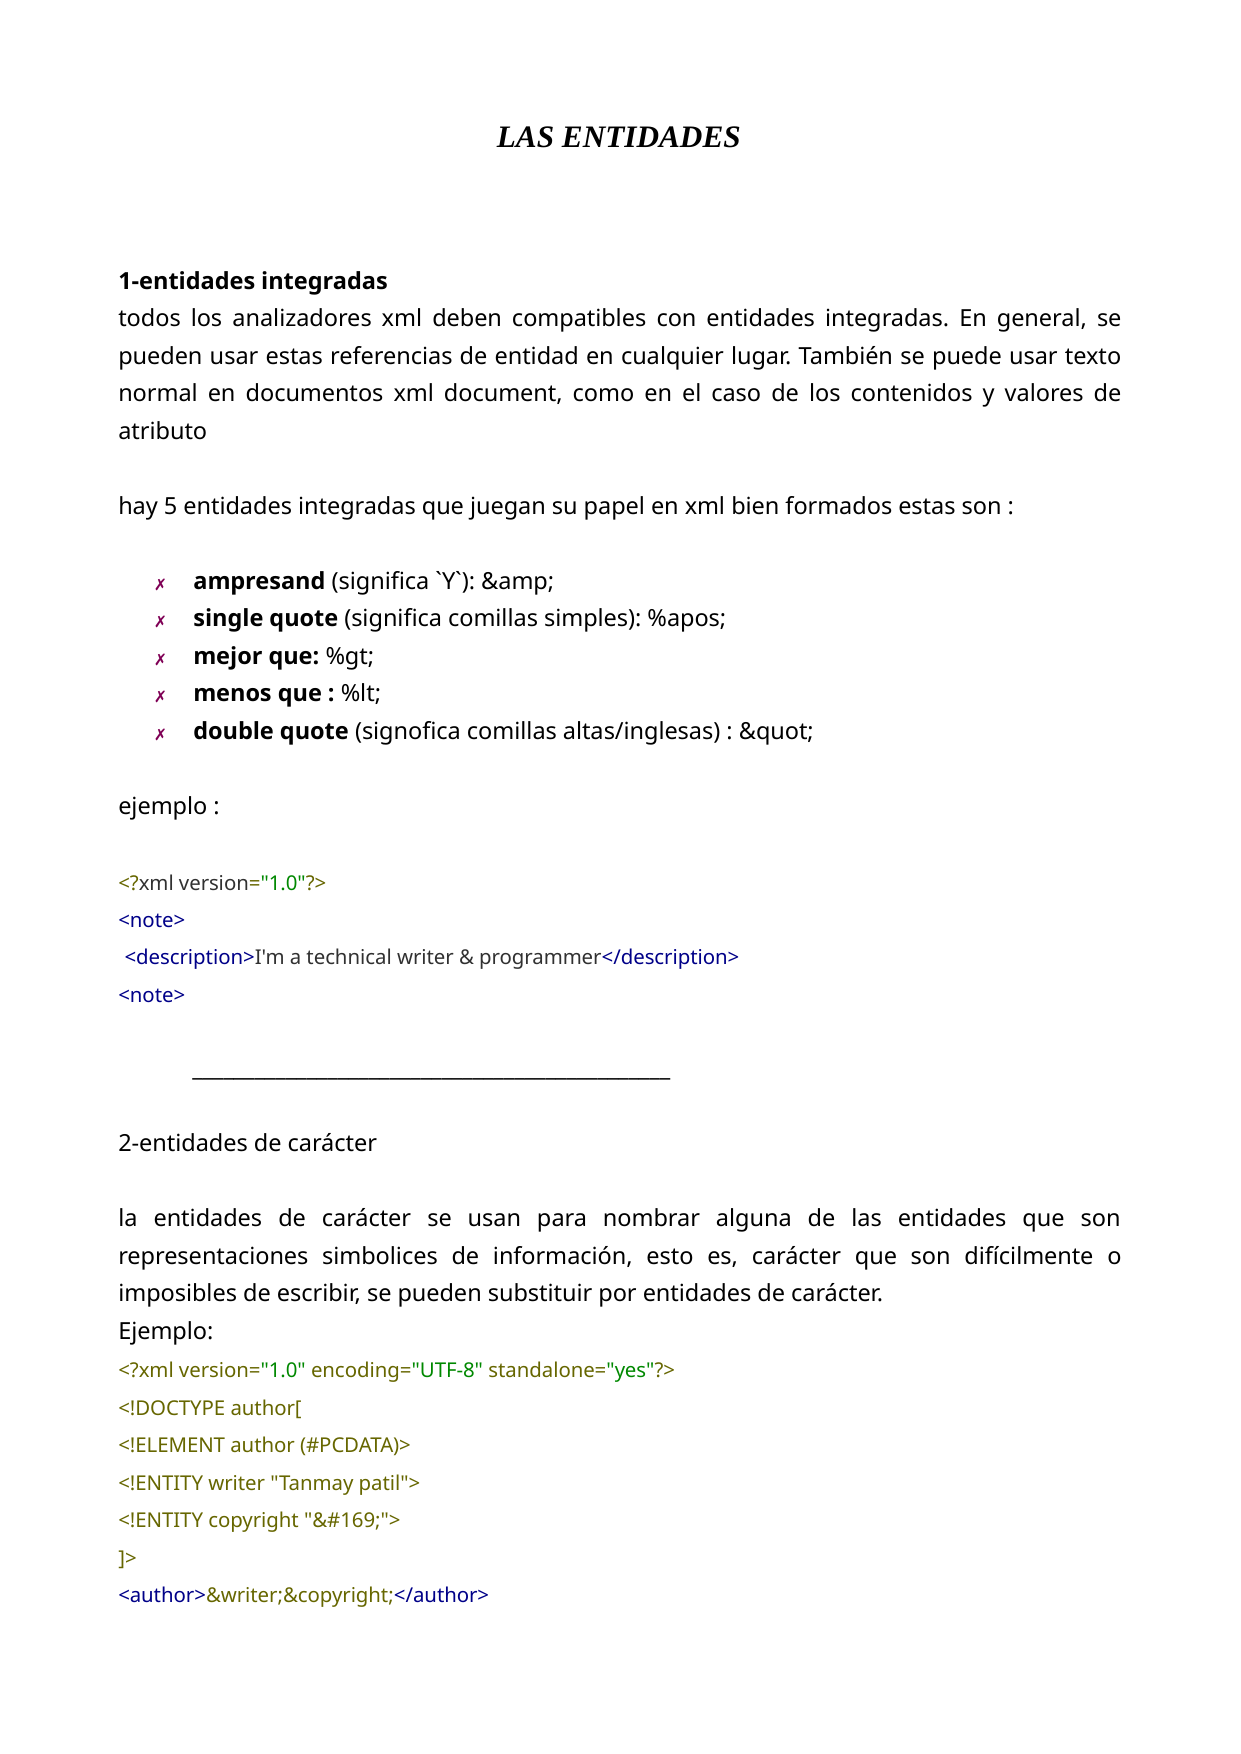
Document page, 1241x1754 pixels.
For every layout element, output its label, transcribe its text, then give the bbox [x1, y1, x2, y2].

text <description>I'm a technical writer & programmer</description> [118, 933, 1122, 971]
text <?xml version="1.0" encoding="UTF-8" standalone="yes"?> [118, 1346, 1122, 1383]
list mejor que: %gt; [156, 633, 1122, 671]
text ]> [118, 1533, 1122, 1571]
text Ejemplo: [118, 1308, 1122, 1346]
text <!ELEMENT author (#PCDATA)> [118, 1421, 1122, 1458]
text ejemplo : [118, 783, 1122, 821]
text 1-entidades integradas [118, 258, 1122, 296]
text la entidades de carácter se usan para nombrar alguna de las entidades que son representaciones simbolices de información, esto es, carácter que son difícilmente o imposibles de escribir, se pueden substituir por entidades de carácter. [118, 1196, 1122, 1308]
list double quote (signofica comillas altas/inglesas) : &quot; [156, 708, 1122, 746]
list ampresand (significa `Y`): &amp; [156, 558, 1122, 596]
text <?xml version="1.0"?> [118, 858, 1122, 896]
text 2-entidades de carácter [118, 1121, 1122, 1158]
text <!ENTITY writer "Tanmay patil"> [118, 1458, 1122, 1496]
text <note> [118, 971, 1122, 1008]
text <!ENTITY copyright "&#169;"> [118, 1496, 1122, 1533]
text <note> [118, 896, 1122, 933]
list single quote (significa comillas simples): %apos; [156, 596, 1122, 633]
list menos que : %lt; [156, 671, 1122, 708]
text todos los analizadores xml deben compatibles con entidades integradas. En general, se pueden usar estas referencias de entidad en cualquier lugar. También se puede usar texto normal en documentos xml document, como en el caso de los contenidos y valores de atributo [118, 296, 1122, 446]
text ______________________________________________ [118, 1046, 1122, 1083]
text <!DOCTYPE author[ [118, 1383, 1122, 1421]
text hay 5 entidades integradas que juegan su papel en xml bien formados estas son : [118, 483, 1122, 521]
text <author>&writer;&copyright;</author> [118, 1571, 1122, 1608]
